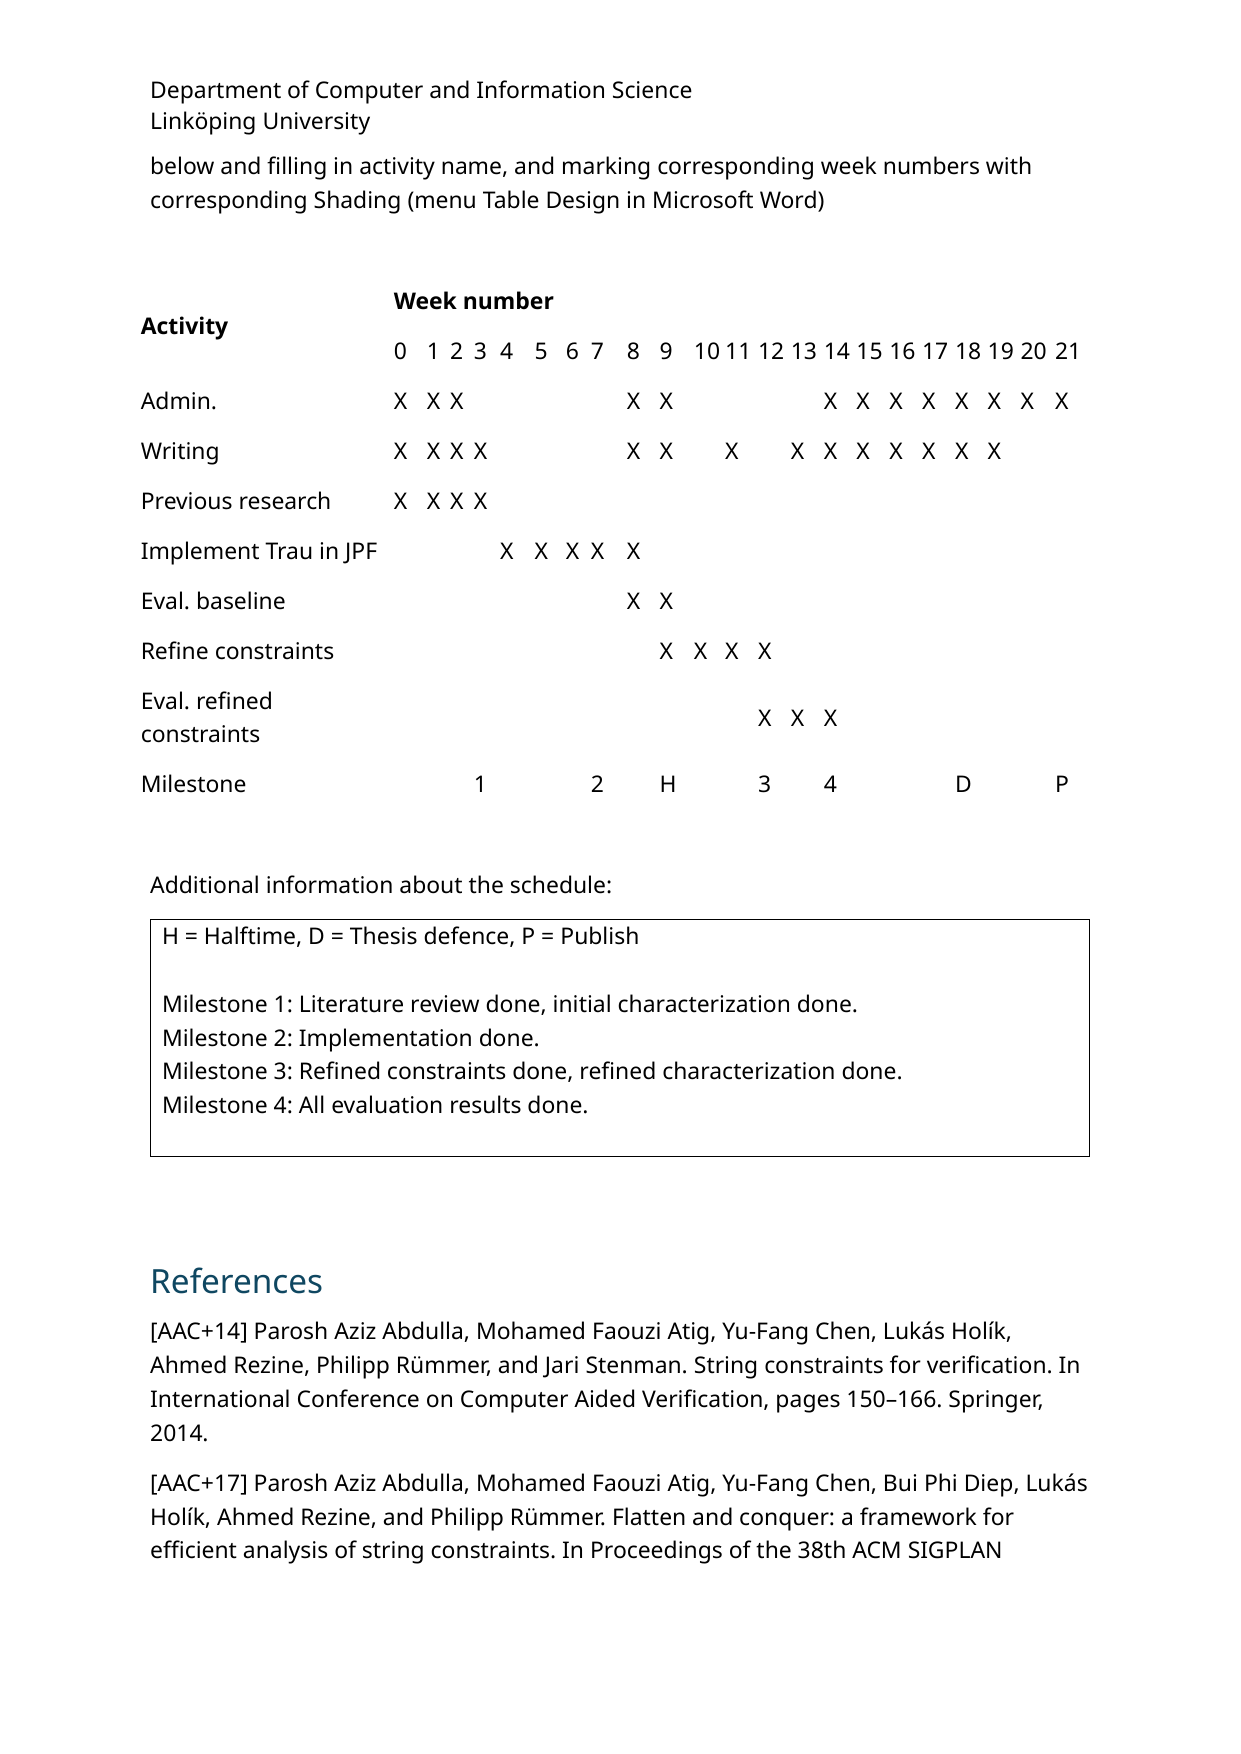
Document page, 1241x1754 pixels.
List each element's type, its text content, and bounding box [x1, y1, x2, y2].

table_cell [988, 535, 1020, 584]
table_cell [955, 685, 987, 768]
table_cell [988, 768, 1020, 818]
table_cell [534, 585, 566, 634]
table_cell [427, 635, 450, 684]
table_cell [500, 385, 534, 434]
table_cell [566, 768, 591, 818]
table_cell X [627, 535, 659, 584]
table_cell [856, 485, 889, 534]
table_cell [856, 685, 889, 768]
table_cell 11 [725, 335, 758, 384]
table_cell 2 [450, 335, 473, 384]
table_cell X [474, 435, 500, 484]
table_cell X [534, 535, 566, 584]
table_cell [955, 535, 987, 584]
table_cell [450, 535, 473, 584]
table_cell Eval. refined constraints [141, 685, 394, 768]
table_cell [659, 485, 694, 534]
table_cell 15 [856, 335, 889, 384]
table_cell [566, 585, 591, 634]
table_cell [534, 768, 566, 818]
table_cell [500, 585, 534, 634]
table_cell H [659, 768, 694, 818]
table_cell [427, 585, 450, 634]
table_cell [758, 585, 791, 634]
table_cell [856, 635, 889, 684]
text Additional information about the schedule: [150, 869, 1090, 900]
table_cell X [922, 435, 955, 484]
table_cell [450, 685, 473, 768]
table_cell [591, 485, 627, 534]
table_cell [1020, 635, 1055, 684]
table_cell X [1020, 385, 1055, 434]
table_cell [889, 585, 922, 634]
table_cell [694, 685, 725, 768]
table_cell 3 [758, 768, 791, 818]
table_cell [394, 585, 427, 634]
table_cell X [824, 435, 856, 484]
table_cell [725, 768, 758, 818]
table_cell [694, 585, 725, 634]
table_cell X [988, 435, 1020, 484]
table_cell [474, 585, 500, 634]
table_cell [427, 535, 450, 584]
table_cell X [758, 635, 791, 684]
text [AAC+17] Parosh Aziz Abdulla, Mohamed Faouzi Atig, Yu-Fang Chen, Bui Phi Diep, Lukás Holík, Ahmed Rezine, and Philipp Rümmer. Flatten and conquer: a framework for efficient analysis of string constraints. In Proceedings of the 38th ACM SIGPLAN [150, 1467, 1090, 1566]
table_cell Implement Trau in JPF [141, 535, 394, 584]
table_cell [1020, 685, 1055, 768]
table_cell [566, 485, 591, 534]
table_cell [450, 768, 473, 818]
table_cell [889, 768, 922, 818]
table_cell [791, 385, 823, 434]
table_cell X [856, 435, 889, 484]
table_cell [694, 385, 725, 434]
table_cell Admin. [141, 385, 394, 434]
table_cell X [427, 435, 450, 484]
table_cell [500, 485, 534, 534]
table_cell [725, 685, 758, 768]
table_cell [591, 635, 627, 684]
table_cell 1 [427, 335, 450, 384]
table_cell X [450, 385, 473, 434]
table_cell [856, 768, 889, 818]
table_cell D [955, 768, 987, 818]
table_cell 14 [824, 335, 856, 384]
table_cell [1020, 535, 1055, 584]
table_cell X [659, 635, 694, 684]
text [AAC+14] Parosh Aziz Abdulla, Mohamed Faouzi Atig, Yu-Fang Chen, Lukás Holík, Ahmed Rezine, Philipp Rümmer, and Jari Stenman. String constraints for verification. In International Conference on Computer Aided Verification, pages 150–166. Springer, 2014. [150, 1315, 1090, 1448]
table_cell [791, 535, 823, 584]
table_cell [856, 585, 889, 634]
table_cell [534, 385, 566, 434]
table_cell 3 [474, 335, 500, 384]
table_cell [591, 385, 627, 434]
table_cell [627, 485, 659, 534]
table_cell [566, 635, 591, 684]
table_cell X [955, 385, 987, 434]
table_cell [922, 535, 955, 584]
table_cell [427, 685, 450, 768]
table_cell 0 [394, 335, 427, 384]
table_cell [889, 485, 922, 534]
text below and filling in activity name, and marking corresponding week numbers with corresponding Shading (menu Table Design in Microsoft Word) [150, 150, 1090, 215]
table_cell X [627, 585, 659, 634]
table_cell [474, 535, 500, 584]
table_cell [627, 685, 659, 768]
table_header Activity [141, 285, 394, 384]
table_cell [791, 768, 823, 818]
table_cell [694, 535, 725, 584]
table_cell [659, 685, 694, 768]
table_cell Previous research [141, 485, 394, 534]
table_cell [856, 535, 889, 584]
table_cell X [450, 485, 473, 534]
table_cell 16 [889, 335, 922, 384]
table_cell 7 [591, 335, 627, 384]
table_cell [591, 435, 627, 484]
table_cell [791, 635, 823, 684]
table_cell X [856, 385, 889, 434]
table_cell 12 [758, 335, 791, 384]
table_cell [824, 585, 856, 634]
table_cell [534, 485, 566, 534]
table_cell [500, 435, 534, 484]
table_cell P [1055, 768, 1087, 818]
table_cell X [824, 385, 856, 434]
table_cell [725, 485, 758, 534]
table_cell [988, 485, 1020, 534]
table_cell [1055, 535, 1087, 584]
table_cell X [627, 385, 659, 434]
table_cell [955, 485, 987, 534]
table_cell [500, 635, 534, 684]
table_cell [534, 685, 566, 768]
table_cell [566, 385, 591, 434]
table_cell X [758, 685, 791, 768]
table_cell [474, 635, 500, 684]
table_cell X [725, 635, 758, 684]
table_cell 1 [474, 768, 500, 818]
table_cell [1020, 485, 1055, 534]
table_cell [922, 485, 955, 534]
table_cell 13 [791, 335, 823, 384]
table_cell [955, 635, 987, 684]
table_cell [627, 635, 659, 684]
table_cell X [889, 385, 922, 434]
table_cell [824, 535, 856, 584]
table_cell [1055, 435, 1087, 484]
table_cell [1020, 768, 1055, 818]
table_cell [758, 435, 791, 484]
table_cell [758, 535, 791, 584]
table_cell X [474, 485, 500, 534]
table_cell [922, 685, 955, 768]
table_cell 10 [694, 335, 725, 384]
table_cell X [394, 435, 427, 484]
table_cell [427, 768, 450, 818]
table_cell X [955, 435, 987, 484]
table_cell [474, 385, 500, 434]
table_cell [450, 635, 473, 684]
table_cell [627, 768, 659, 818]
table_cell [988, 585, 1020, 634]
table_cell [1055, 635, 1087, 684]
table_cell [1020, 435, 1055, 484]
table_cell 4 [500, 335, 534, 384]
table_cell X [659, 385, 694, 434]
table_cell [824, 635, 856, 684]
table_cell 20 [1020, 335, 1055, 384]
table_cell X [427, 485, 450, 534]
table_cell [394, 685, 427, 768]
table_cell 6 [566, 335, 591, 384]
table_cell [534, 435, 566, 484]
table_cell X [988, 385, 1020, 434]
table_cell X [791, 435, 823, 484]
table_cell [725, 535, 758, 584]
table_cell Milestone [141, 768, 394, 818]
table_header Week number [394, 285, 1087, 334]
table_cell [725, 585, 758, 634]
table_cell [694, 768, 725, 818]
table_cell X [725, 435, 758, 484]
table_cell [394, 768, 427, 818]
table_cell [694, 435, 725, 484]
table_cell 19 [988, 335, 1020, 384]
table_cell X [450, 435, 473, 484]
table_cell [694, 485, 725, 534]
table_cell [791, 485, 823, 534]
table_cell [889, 685, 922, 768]
table_cell Eval. baseline [141, 585, 394, 634]
table_cell X [627, 435, 659, 484]
table_cell [922, 635, 955, 684]
table_cell X [394, 385, 427, 434]
table_cell [534, 635, 566, 684]
table_cell [566, 685, 591, 768]
table_cell [1055, 485, 1087, 534]
table_cell X [591, 535, 627, 584]
table_cell [500, 768, 534, 818]
table_cell [955, 585, 987, 634]
table_cell X [394, 485, 427, 534]
table_cell X [824, 685, 856, 768]
table_cell [1055, 685, 1087, 768]
table_cell [1055, 585, 1087, 634]
table_cell [889, 535, 922, 584]
table_cell [922, 768, 955, 818]
table_cell [725, 385, 758, 434]
table_cell X [694, 635, 725, 684]
table_cell X [427, 385, 450, 434]
table_cell X [1055, 385, 1087, 434]
table_cell X [500, 535, 534, 584]
table_cell [758, 385, 791, 434]
table_cell 2 [591, 768, 627, 818]
table_cell [566, 435, 591, 484]
table_header H = Halftime, D = Thesis defence, P = Publish Milestone 1: Literature review done, initial characterization done. Milestone 2: Implementation done. Milestone 3: Refined constraints done, refined characterization done. Milestone 4: All evaluation results done. [151, 920, 1089, 1156]
table_cell [791, 585, 823, 634]
table_cell X [659, 435, 694, 484]
table_cell X [566, 535, 591, 584]
table_cell X [791, 685, 823, 768]
table_cell [922, 585, 955, 634]
table_cell [988, 685, 1020, 768]
table_cell 5 [534, 335, 566, 384]
table_cell [591, 685, 627, 768]
table_cell Writing [141, 435, 394, 484]
table_cell [988, 635, 1020, 684]
table_cell [824, 485, 856, 534]
subtitle References [150, 1258, 1090, 1303]
table_cell X [659, 585, 694, 634]
table_cell 4 [824, 768, 856, 818]
table_cell [474, 685, 500, 768]
table_cell [659, 535, 694, 584]
table_cell [450, 585, 473, 634]
table_cell [394, 535, 427, 584]
table_cell 21 [1055, 335, 1087, 384]
table_cell [1020, 585, 1055, 634]
table_cell 18 [955, 335, 987, 384]
table_cell X [922, 385, 955, 434]
table_cell [889, 635, 922, 684]
table_cell [591, 585, 627, 634]
table_cell X [889, 435, 922, 484]
table_cell [758, 485, 791, 534]
table_cell 17 [922, 335, 955, 384]
table_cell 9 [659, 335, 694, 384]
table_cell Refine constraints [141, 635, 394, 684]
table_cell [394, 635, 427, 684]
table_cell 8 [627, 335, 659, 384]
table_cell [500, 685, 534, 768]
